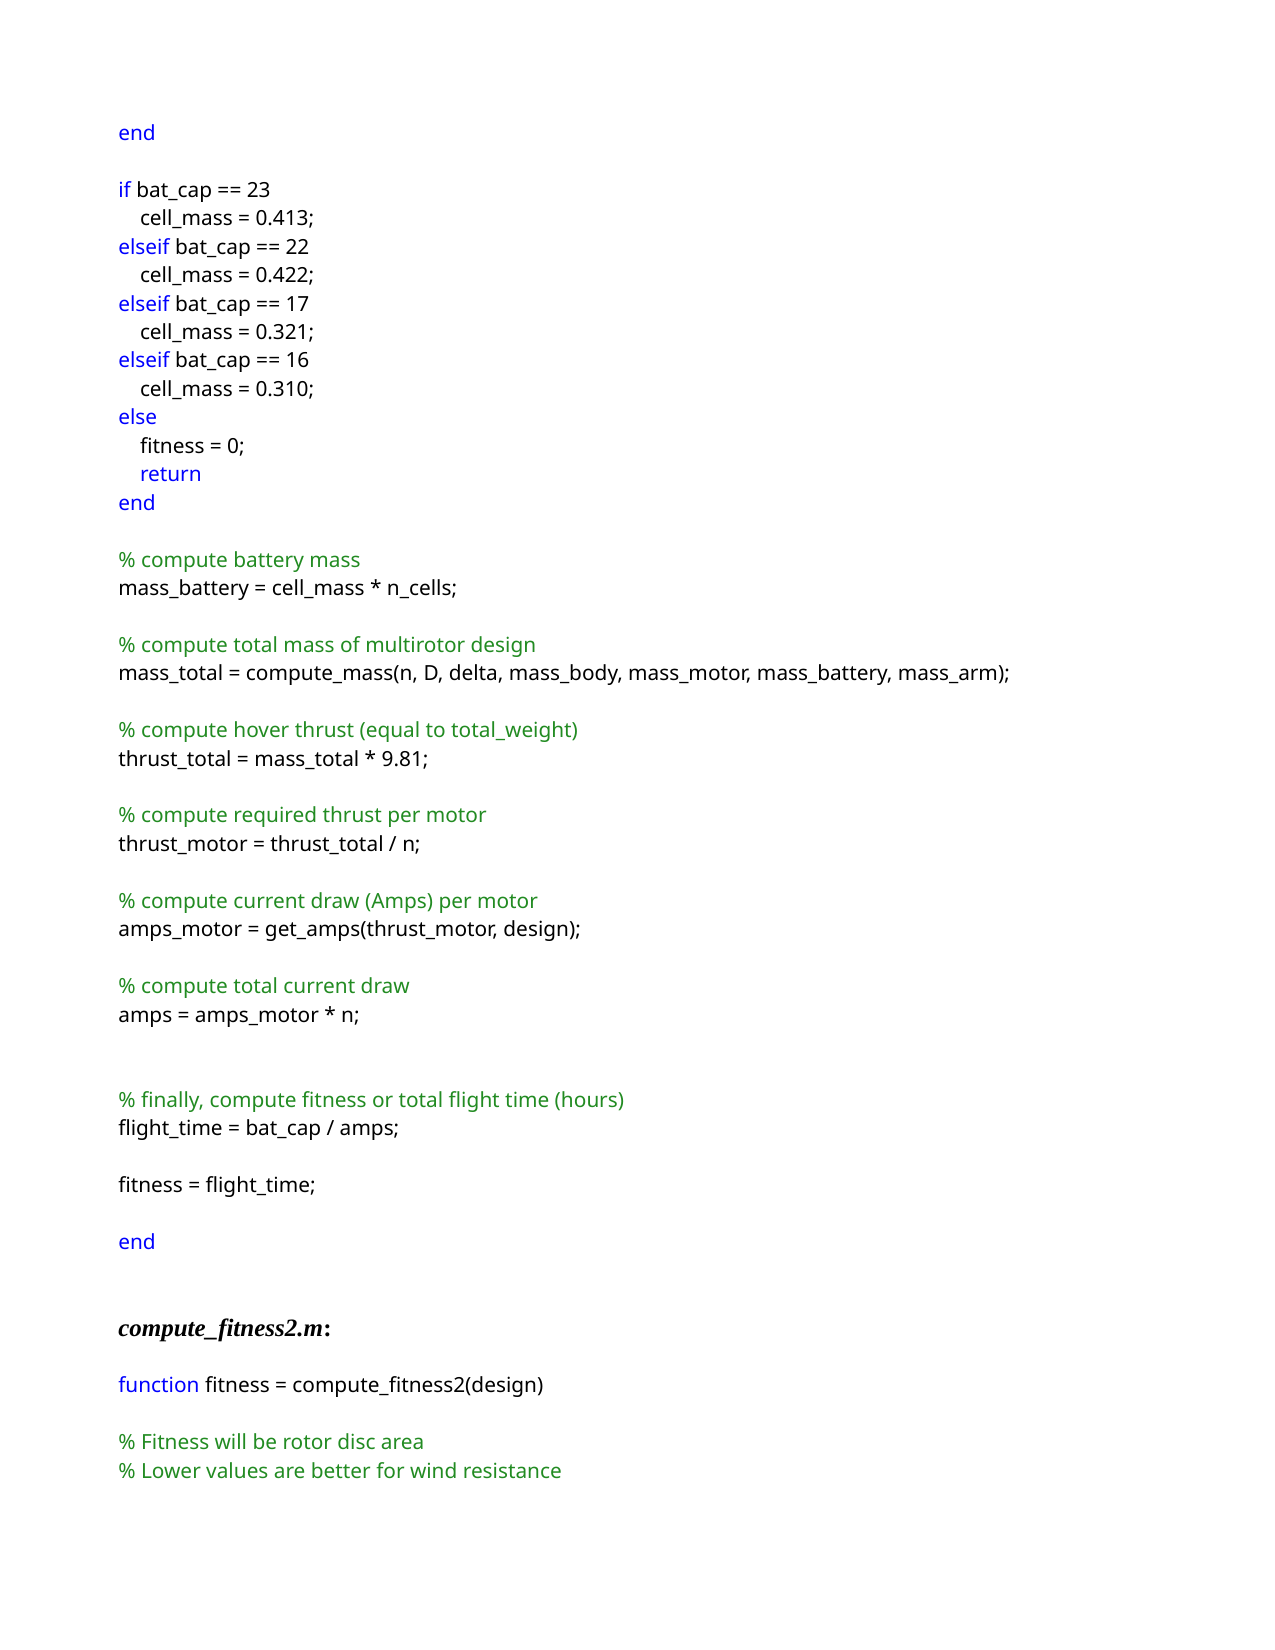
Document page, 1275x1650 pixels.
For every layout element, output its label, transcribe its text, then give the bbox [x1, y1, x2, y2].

text fitness = 0; [118, 431, 1157, 459]
text mass_total = compute_mass(n, D, delta, mass_body, mass_motor, mass_battery, mass_arm); [118, 658, 1157, 687]
text % Lower values are better for wind resistance [118, 1456, 1157, 1484]
text % Fitness will be rotor disc area [118, 1427, 1157, 1456]
text function fitness = compute_fitness2(design) [118, 1371, 1157, 1399]
text compute_fitness2.m: [118, 1313, 1157, 1342]
text if bat_cap == 23 [118, 175, 1157, 203]
text % compute required thrust per motor [118, 801, 1157, 829]
text % compute total current draw [118, 971, 1157, 1000]
text % compute current draw (Amps) per motor [118, 886, 1157, 914]
text % compute battery mass [118, 545, 1157, 573]
text end [118, 1227, 1157, 1256]
text cell_mass = 0.422; [118, 260, 1157, 289]
text mass_battery = cell_mass * n_cells; [118, 573, 1157, 602]
text amps_motor = get_amps(thrust_motor, design); [118, 914, 1157, 943]
text cell_mass = 0.310; [118, 374, 1157, 402]
text amps = amps_motor * n; [118, 1000, 1157, 1028]
text % compute hover thrust (equal to total_weight) [118, 715, 1157, 744]
text % compute total mass of multirotor design [118, 630, 1157, 658]
text % finally, compute fitness or total flight time (hours) [118, 1085, 1157, 1113]
text elseif bat_cap == 17 [118, 289, 1157, 317]
text else [118, 402, 1157, 431]
text end [118, 118, 1157, 147]
text end [118, 488, 1157, 516]
text cell_mass = 0.321; [118, 317, 1157, 346]
text thrust_total = mass_total * 9.81; [118, 744, 1157, 772]
text return [118, 459, 1157, 488]
text elseif bat_cap == 16 [118, 346, 1157, 374]
text fitness = flight_time; [118, 1170, 1157, 1199]
text cell_mass = 0.413; [118, 203, 1157, 232]
text flight_time = bat_cap / amps; [118, 1113, 1157, 1142]
text thrust_motor = thrust_total / n; [118, 829, 1157, 857]
text elseif bat_cap == 22 [118, 232, 1157, 260]
